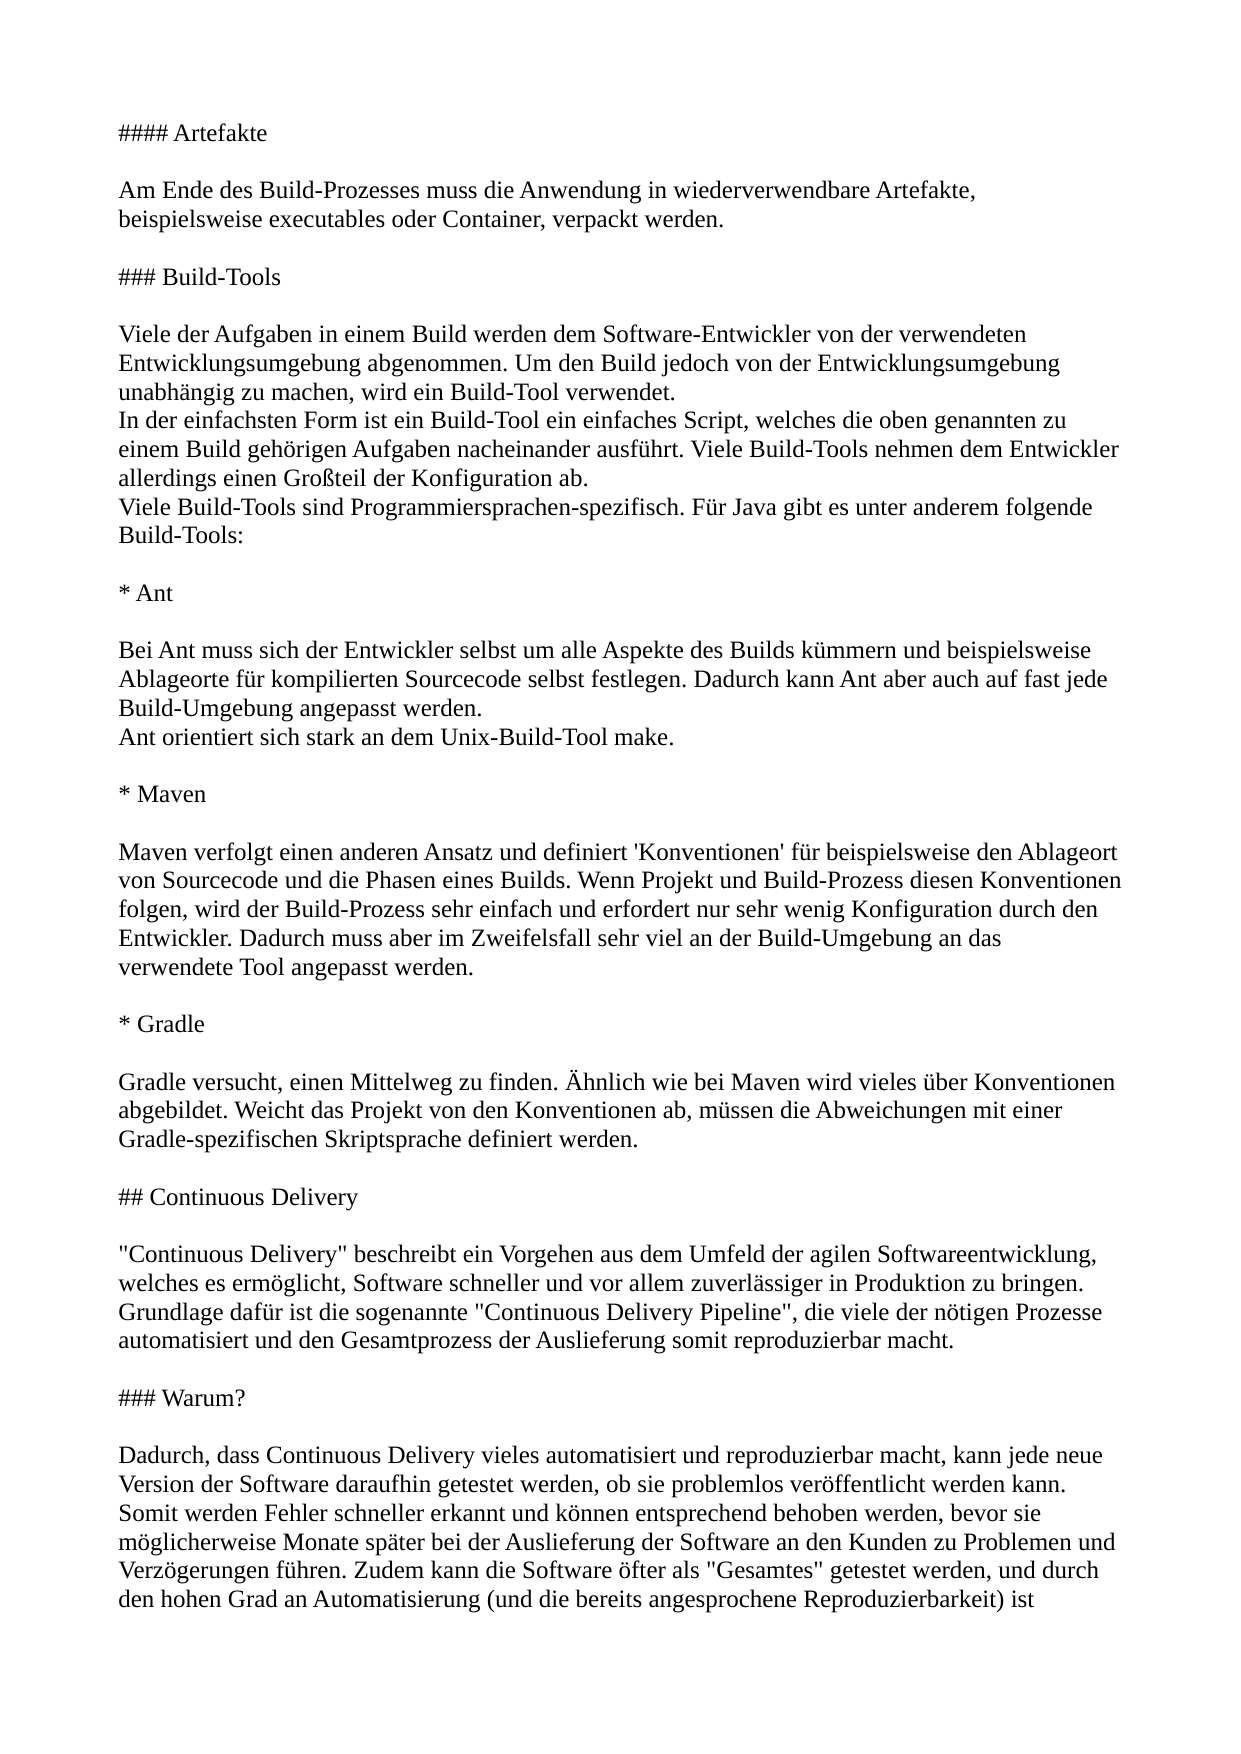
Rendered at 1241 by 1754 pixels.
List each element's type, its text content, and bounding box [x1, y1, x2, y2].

text Viele der Aufgaben in einem Build werden dem Software-Entwickler von der verwendeten Entwicklungsumgebung abgenommen. Um den Build jedoch von der Entwicklungsumgebung unabhängig zu machen, wird ein Build-Tool verwendet. [118, 319, 1122, 406]
text Viele Build-Tools sind Programmiersprachen-spezifisch. Für Java gibt es unter anderem folgende Build-Tools: [118, 492, 1122, 549]
text Ant orientiert sich stark an dem Unix-Build-Tool make. [118, 722, 1122, 751]
text Gradle versucht, einen Mittelweg zu finden. Ähnlich wie bei Maven wird vieles über Konventionen abgebildet. Weicht das Projekt von den Konventionen ab, müssen die Abweichungen mit einer Gradle-spezifischen Skriptsprache definiert werden. [118, 1067, 1122, 1153]
text * Gradle [118, 1009, 1122, 1038]
text * Maven [118, 779, 1122, 808]
text "Continuous Delivery" beschreibt ein Vorgehen aus dem Umfeld der agilen Softwareentwicklung, welches es ermöglicht, Software schneller und vor allem zuverlässiger in Produktion zu bringen. Grundlage dafür ist die sogenannte "Continuous Delivery Pipeline", die viele der nötigen Prozesse automatisiert und den Gesamtprozess der Auslieferung somit reproduzierbar macht. [118, 1239, 1122, 1354]
text Bei Ant muss sich der Entwickler selbst um alle Aspekte des Builds kümmern und beispielsweise Ablageorte für kompilierten Sourcecode selbst festlegen. Dadurch kann Ant aber auch auf fast jede Build-Umgebung angepasst werden. [118, 636, 1122, 722]
text In der einfachsten Form ist ein Build-Tool ein einfaches Script, welches die oben genannten zu einem Build gehörigen Aufgaben nacheinander ausführt. Viele Build-Tools nehmen dem Entwickler allerdings einen Großteil der Konfiguration ab. [118, 406, 1122, 492]
text #### Artefakte [118, 118, 1122, 147]
text Dadurch, dass Continuous Delivery vieles automatisiert und reproduzierbar macht, kann jede neue Version der Software daraufhin getestet werden, ob sie problemlos veröffentlicht werden kann. Somit werden Fehler schneller erkannt und können entsprechend behoben werden, bevor sie möglicherweise Monate später bei der Auslieferung der Software an den Kunden zu Problemen und Verzögerungen führen. Zudem kann die Software öfter als "Gesamtes" getestet werden, und durch den hohen Grad an Automatisierung (und die bereits angesprochene Reproduzierbarkeit) ist [118, 1441, 1122, 1613]
text * Ant [118, 578, 1122, 607]
text ### Warum? [118, 1383, 1122, 1412]
text ## Continuous Delivery [118, 1182, 1122, 1211]
text Maven verfolgt einen anderen Ansatz und definiert 'Konventionen' für beispielsweise den Ablageort von Sourcecode und die Phasen eines Builds. Wenn Projekt und Build-Prozess diesen Konventionen folgen, wird der Build-Prozess sehr einfach und erfordert nur sehr wenig Konfiguration durch den Entwickler. Dadurch muss aber im Zweifelsfall sehr viel an der Build-Umgebung an das verwendete Tool angepasst werden. [118, 837, 1122, 981]
text Am Ende des Build-Prozesses muss die Anwendung in wiederverwendbare Artefakte, beispielsweise executables oder Container, verpackt werden. [118, 176, 1122, 233]
text ### Build-Tools [118, 262, 1122, 291]
